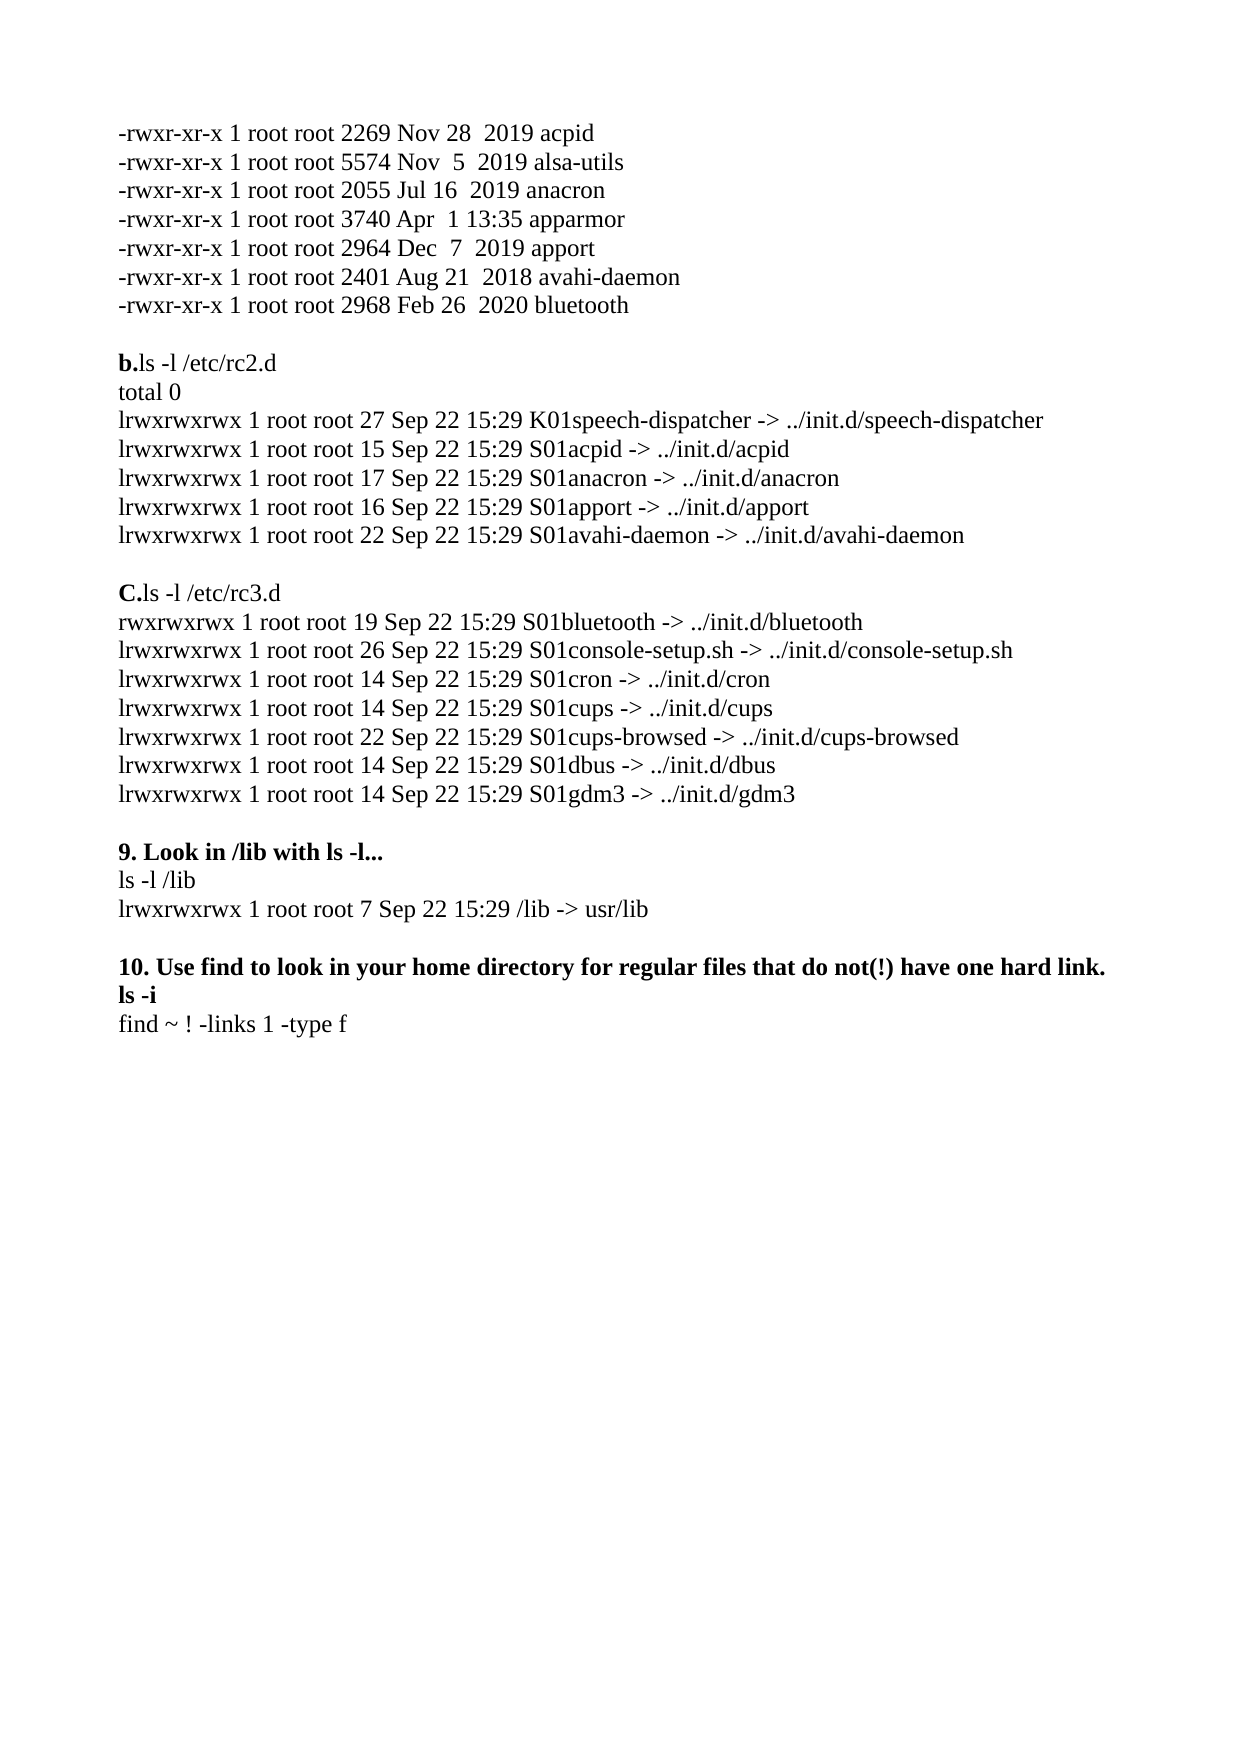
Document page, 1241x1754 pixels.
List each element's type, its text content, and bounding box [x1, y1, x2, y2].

text -rwxr-xr-x 1 root root 2964 Dec 7 2019 apport [118, 233, 1122, 262]
text lrwxrwxrwx 1 root root 26 Sep 22 15:29 S01console-setup.sh -> ../init.d/console-setup.sh [118, 636, 1122, 664]
text -rwxr-xr-x 1 root root 3740 Apr 1 13:35 apparmor [118, 204, 1122, 233]
text lrwxrwxrwx 1 root root 15 Sep 22 15:29 S01acpid -> ../init.d/acpid [118, 434, 1122, 463]
text -rwxr-xr-x 1 root root 2968 Feb 26 2020 bluetooth [118, 291, 1122, 319]
text 10. Use find to look in your home directory for regular files that do not(!) have one hard link. [118, 952, 1122, 981]
text lrwxrwxrwx 1 root root 14 Sep 22 15:29 S01cups -> ../init.d/cups [118, 693, 1122, 722]
text lrwxrwxrwx 1 root root 14 Sep 22 15:29 S01gdm3 -> ../init.d/gdm3 [118, 779, 1122, 808]
text -rwxr-xr-x 1 root root 2269 Nov 28 2019 acpid [118, 118, 1122, 147]
text ls -i [118, 981, 1122, 1009]
text -rwxr-xr-x 1 root root 2401 Aug 21 2018 avahi-daemon [118, 262, 1122, 291]
text lrwxrwxrwx 1 root root 22 Sep 22 15:29 S01avahi-daemon -> ../init.d/avahi-daemon [118, 521, 1122, 549]
text -rwxr-xr-x 1 root root 2055 Jul 16 2019 anacron [118, 176, 1122, 204]
text lrwxrwxrwx 1 root root 17 Sep 22 15:29 S01anacron -> ../init.d/anacron [118, 463, 1122, 492]
text ls -l /lib [118, 866, 1122, 894]
text rwxrwxrwx 1 root root 19 Sep 22 15:29 S01bluetooth -> ../init.d/bluetooth [118, 607, 1122, 636]
text C.ls -l /etc/rc3.d [118, 578, 1122, 607]
text lrwxrwxrwx 1 root root 22 Sep 22 15:29 S01cups-browsed -> ../init.d/cups-browsed [118, 722, 1122, 751]
text lrwxrwxrwx 1 root root 7 Sep 22 15:29 /lib -> usr/lib [118, 894, 1122, 923]
text b.ls -l /etc/rc2.d [118, 348, 1122, 377]
text 9. Look in /lib with ls -l... [118, 837, 1122, 866]
text find ~ ! -links 1 -type f [118, 1009, 1122, 1038]
text lrwxrwxrwx 1 root root 27 Sep 22 15:29 K01speech-dispatcher -> ../init.d/speech-dispatcher [118, 406, 1122, 434]
text lrwxrwxrwx 1 root root 16 Sep 22 15:29 S01apport -> ../init.d/apport [118, 492, 1122, 521]
text -rwxr-xr-x 1 root root 5574 Nov 5 2019 alsa-utils [118, 147, 1122, 176]
text total 0 [118, 377, 1122, 406]
text lrwxrwxrwx 1 root root 14 Sep 22 15:29 S01cron -> ../init.d/cron [118, 664, 1122, 693]
text lrwxrwxrwx 1 root root 14 Sep 22 15:29 S01dbus -> ../init.d/dbus [118, 751, 1122, 779]
